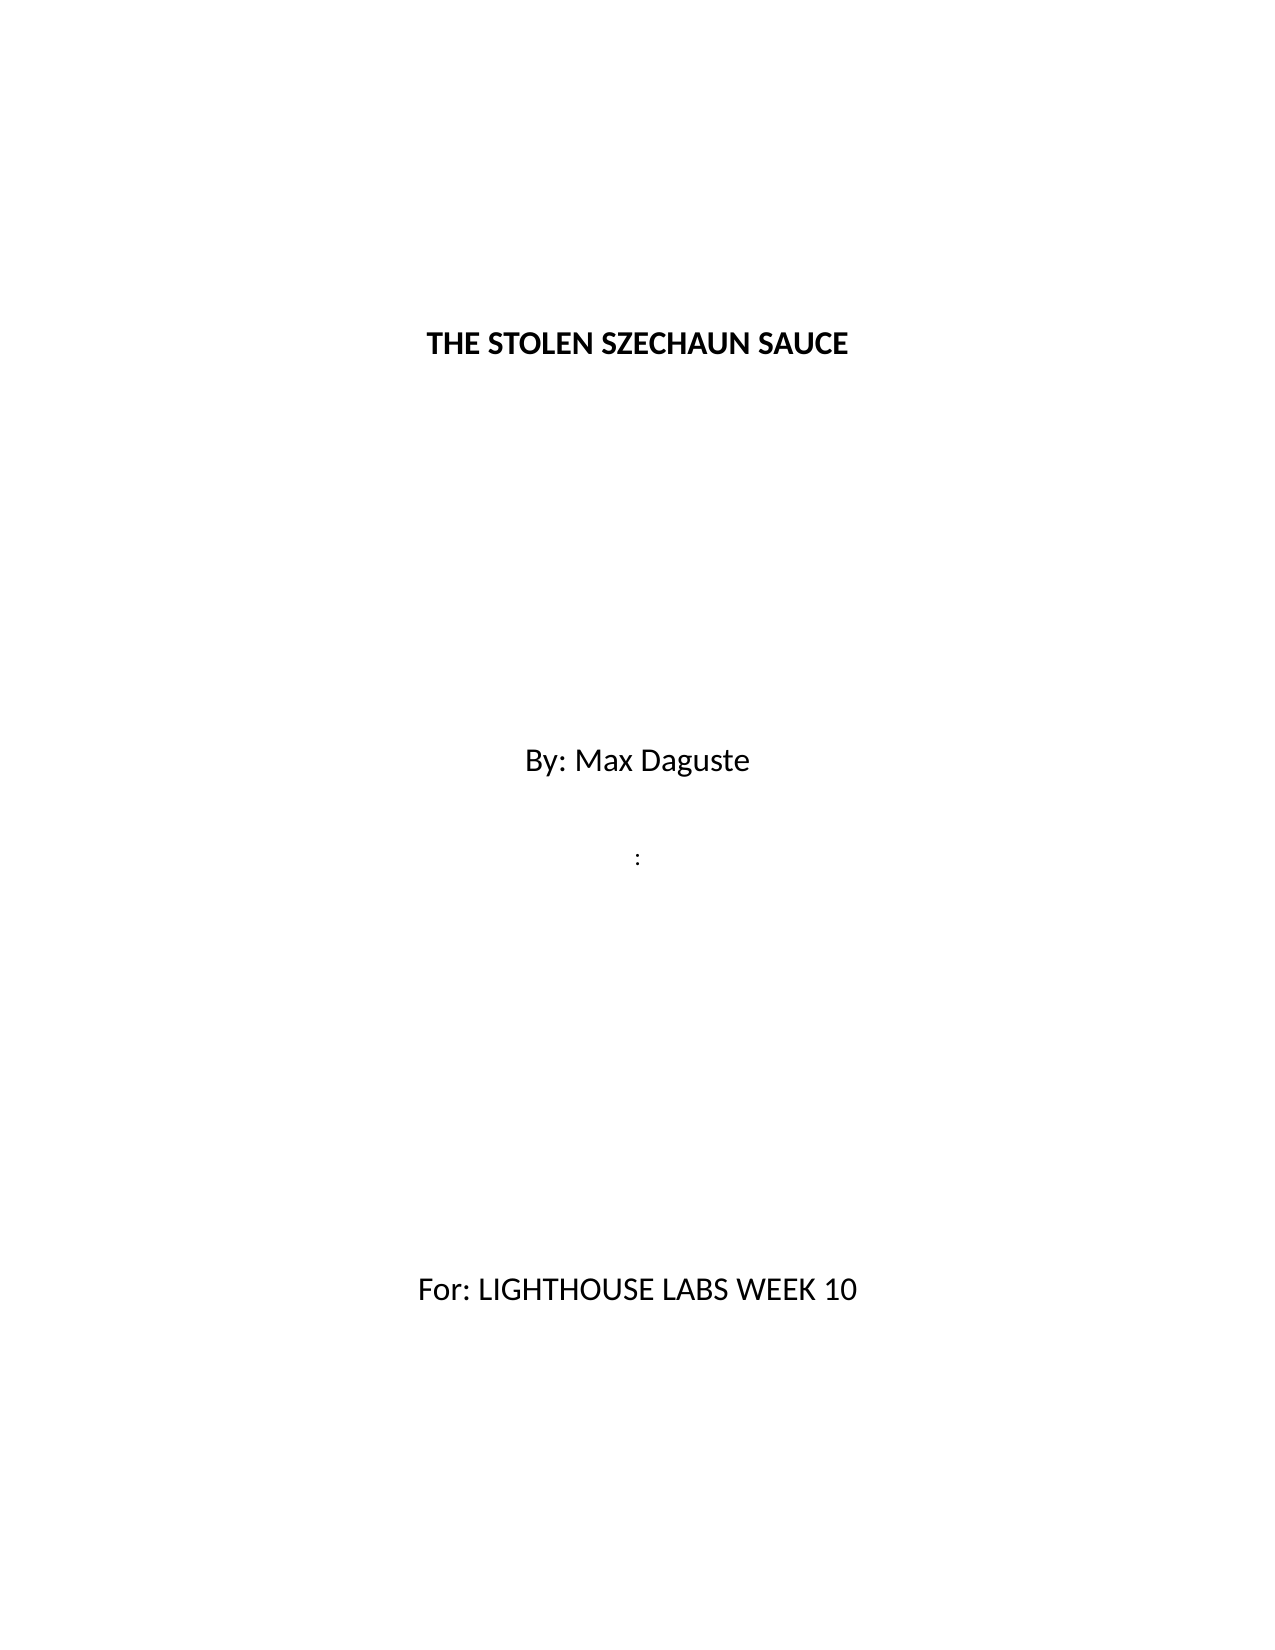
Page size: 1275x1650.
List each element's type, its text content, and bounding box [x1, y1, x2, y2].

text : [118, 841, 1157, 871]
text For: LIGHTHOUSE LABS WEEK 10 [118, 1268, 1157, 1309]
text By: Max Daguste [118, 739, 1157, 779]
text THE STOLEN SZECHAUN SAUCE [118, 322, 1157, 362]
